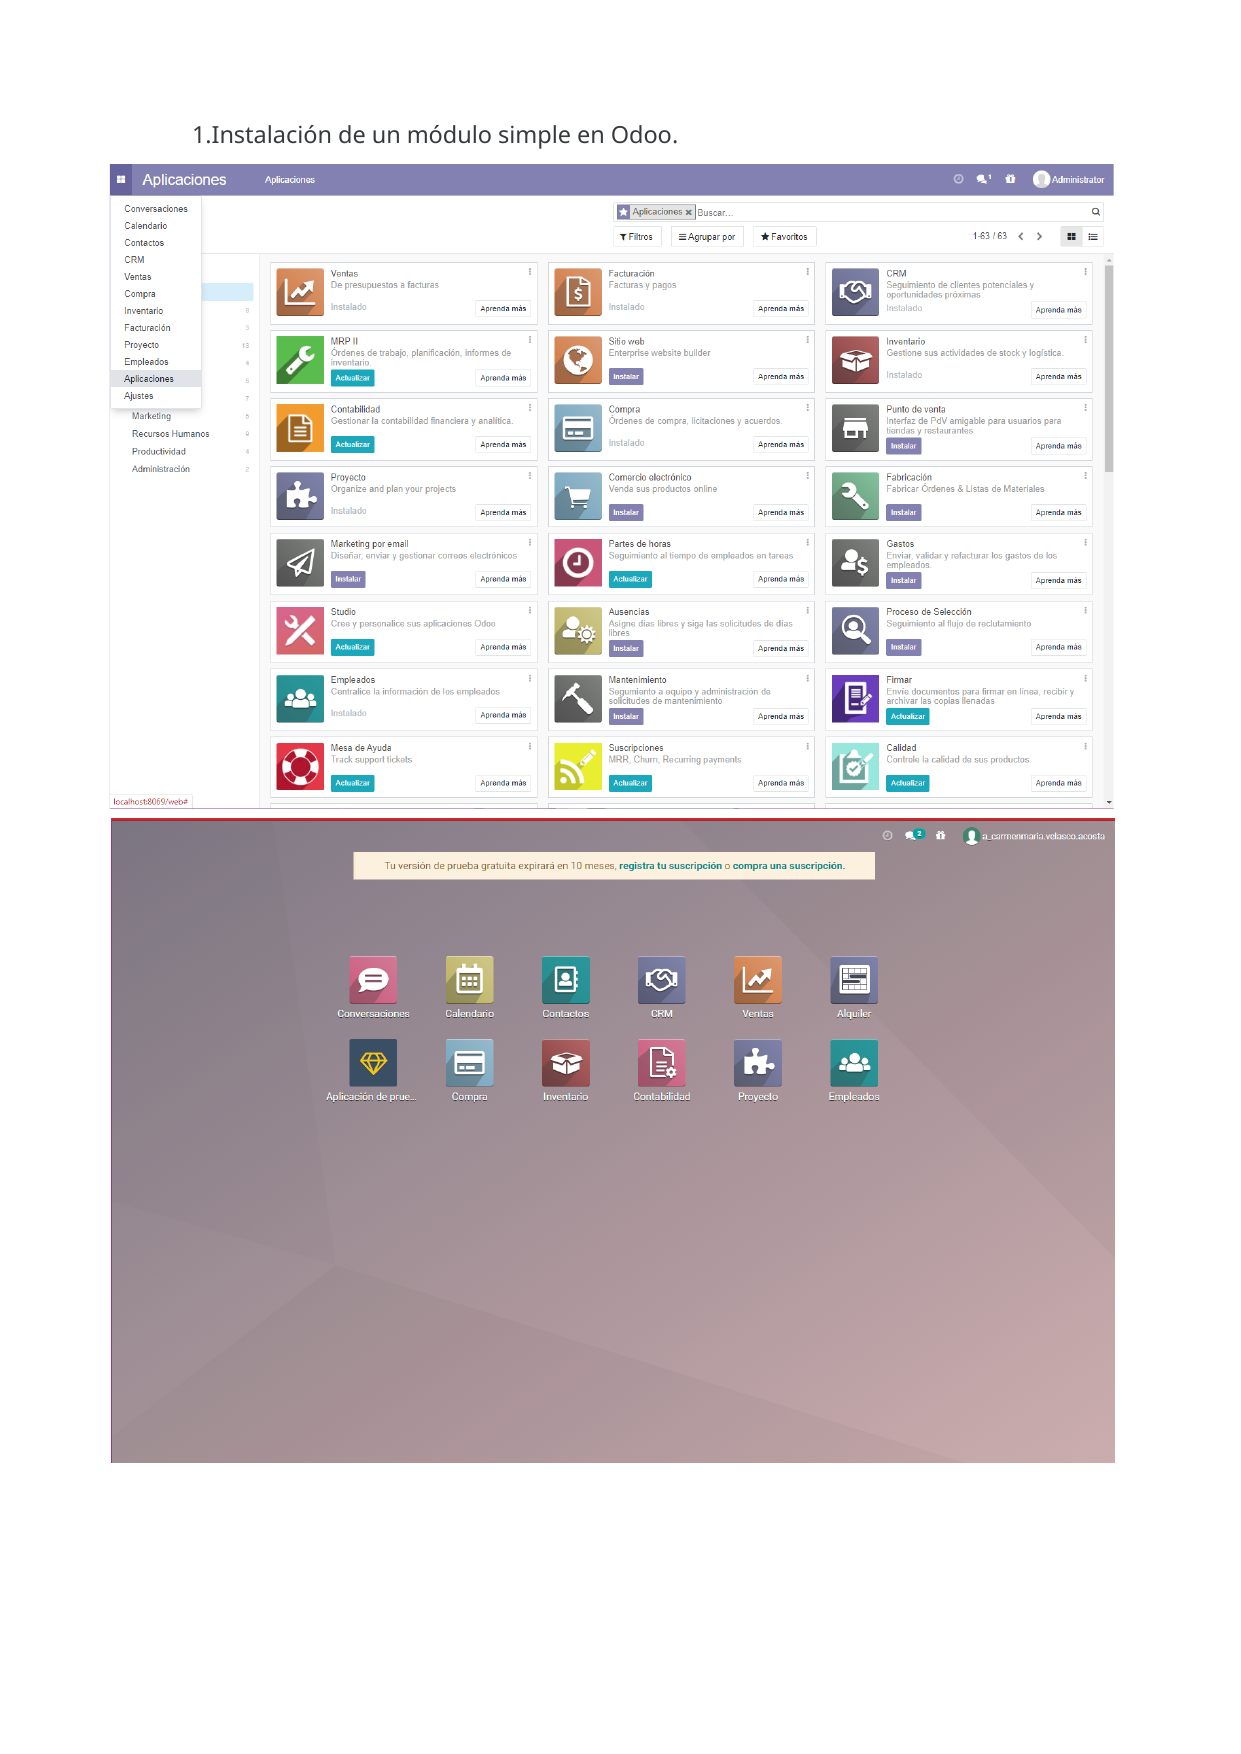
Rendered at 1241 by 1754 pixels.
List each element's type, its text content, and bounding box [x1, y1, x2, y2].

picture [109, 164, 1114, 809]
list Instalación de un módulo simple en Odoo. [118, 118, 1122, 150]
text ­ [118, 169, 1122, 1490]
picture [111, 818, 1115, 1463]
